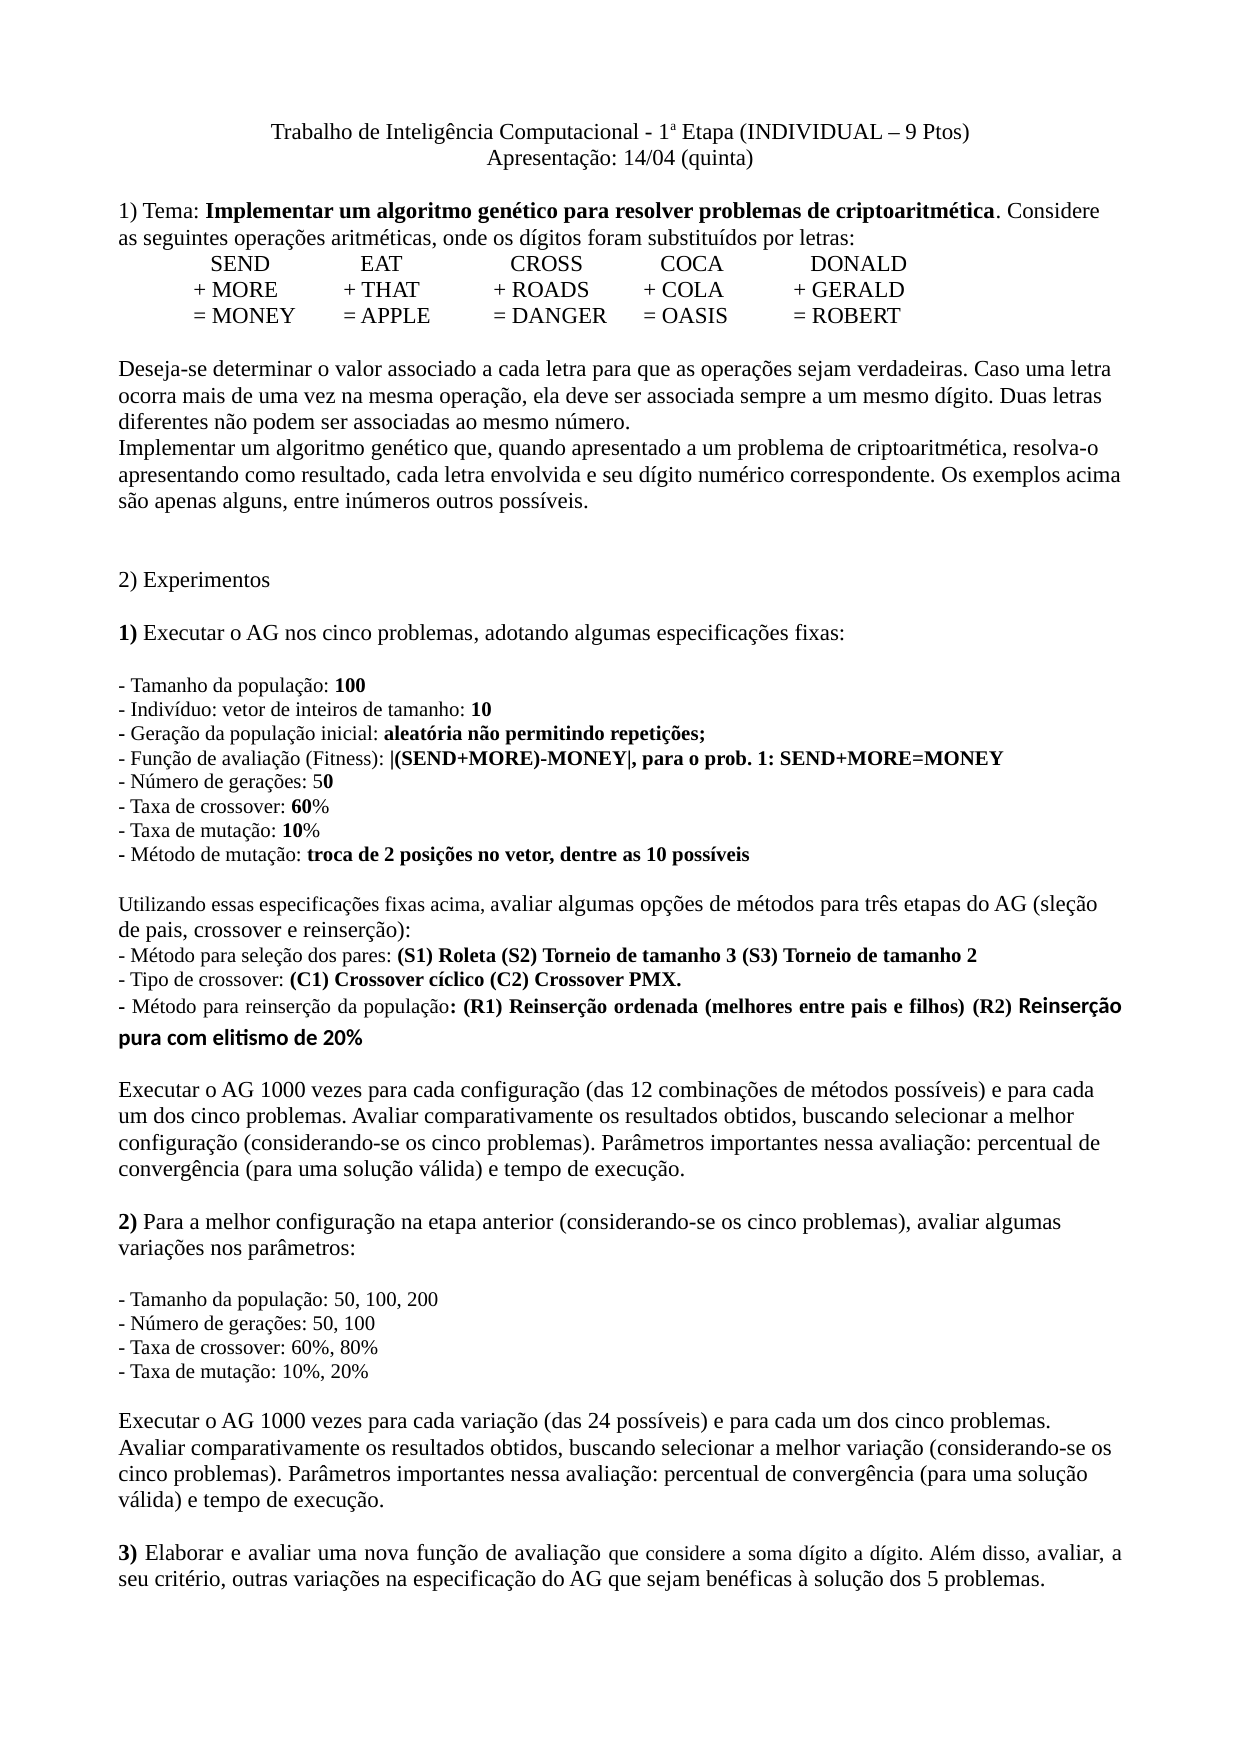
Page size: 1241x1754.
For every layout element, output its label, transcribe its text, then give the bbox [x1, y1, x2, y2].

text diferentes não podem ser associadas ao mesmo número. [118, 408, 1122, 434]
text Deseja-se determinar o valor associado a cada letra para que as operações sejam verdadeiras. Caso uma letra [118, 355, 1122, 382]
text 2) Para a melhor configuração na etapa anterior (considerando-se os cinco problemas), avaliar algumas variações nos parâmetros: [118, 1208, 1122, 1261]
text Utilizando essas especificações fixas acima, avaliar algumas opções de métodos para três etapas do AG (sleção de pais, crossover e reinserção): [118, 890, 1122, 943]
text - Número de gerações: 50, 100 [118, 1311, 1122, 1335]
text Executar o AG 1000 vezes para cada variação (das 24 possíveis) e para cada um dos cinco problemas. Avaliar comparativamente os resultados obtidos, buscando selecionar a melhor variação (considerando-se os cinco problemas). Parâmetros importantes nessa avaliação: percentual de convergência (para uma solução válida) e tempo de execução. [118, 1407, 1122, 1513]
text - Método para seleção dos pares: (S1) Roleta (S2) Torneio de tamanho 3 (S3) Torneio de tamanho 2 [118, 943, 1122, 967]
text - Método de mutação: troca de 2 posições no vetor, dentre as 10 possíveis [118, 842, 1122, 866]
text - Função de avaliação (Fitness): |(SEND+MORE)-MONEY|, para o prob. 1: SEND+MORE=MONEY [118, 745, 1122, 769]
text Executar o AG 1000 vezes para cada configuração (das 12 combinações de métodos possíveis) e para cada um dos cinco problemas. Avaliar comparativamente os resultados obtidos, buscando selecionar a melhor configuração (considerando-se os cinco problemas). Parâmetros importantes nessa avaliação: percentual de convergência (para uma solução válida) e tempo de execução. [118, 1076, 1122, 1182]
text 2) Experimentos [118, 566, 1122, 592]
text - Taxa de mutação: 10%, 20% [118, 1359, 1122, 1383]
text ocorra mais de uma vez na mesma operação, ela deve ser associada sempre a um mesmo dígito. Duas letras [118, 382, 1122, 408]
text - Taxa de mutação: 10% [118, 818, 1122, 842]
text - Indivíduo: vetor de inteiros de tamanho: 10 [118, 697, 1122, 721]
text Implementar um algoritmo genético que, quando apresentado a um problema de criptoaritmética, resolva-o apresentando como resultado, cada letra envolvida e seu dígito numérico correspondente. Os exemplos acima são apenas alguns, entre inúmeros outros possíveis. [118, 434, 1122, 513]
text - Número de gerações: 50 [118, 769, 1122, 793]
text = MONEY = APPLE = DANGER = OASIS = ROBERT [118, 303, 1122, 329]
text - Taxa de crossover: 60% [118, 793, 1122, 818]
text Apresentação: 14/04 (quinta) [118, 144, 1122, 171]
text - Tamanho da população: 100 [118, 673, 1122, 697]
text Trabalho de Inteligência Computacional - 1a Etapa (INDIVIDUAL – 9 Ptos) [118, 118, 1122, 144]
text SEND EAT CROSS COCA DONALD [118, 250, 1122, 276]
text - Tamanho da população: 50, 100, 200 [118, 1287, 1122, 1311]
text 1) Executar o AG nos cinco problemas, adotando algumas especificações fixas: [118, 619, 1122, 645]
text + MORE + THAT + ROADS + COLA + GERALD [118, 276, 1122, 303]
text - Tipo de crossover: (C1) Crossover cíclico (C2) Crossover PMX. [118, 967, 1122, 991]
text - Taxa de crossover: 60%, 80% [118, 1335, 1122, 1359]
text 1) Tema: Implementar um algoritmo genético para resolver problemas de criptoaritmética. Considere as seguintes operações aritméticas, onde os dígitos foram substituídos por letras: [118, 197, 1122, 250]
text - Geração da população inicial: aleatória não permitindo repetições; [118, 721, 1122, 745]
text 3) Elaborar e avaliar uma nova função de avaliação que considere a soma dígito a dígito. Além disso, avaliar, a seu critério, outras variações na especificação do AG que sejam benéficas à solução dos 5 problemas. [118, 1539, 1122, 1592]
text - Método para reinserção da população: (R1) Reinserção ordenada (melhores entre pais e filhos) (R2) Reinserção pura com elitismo de 20% [118, 991, 1122, 1051]
